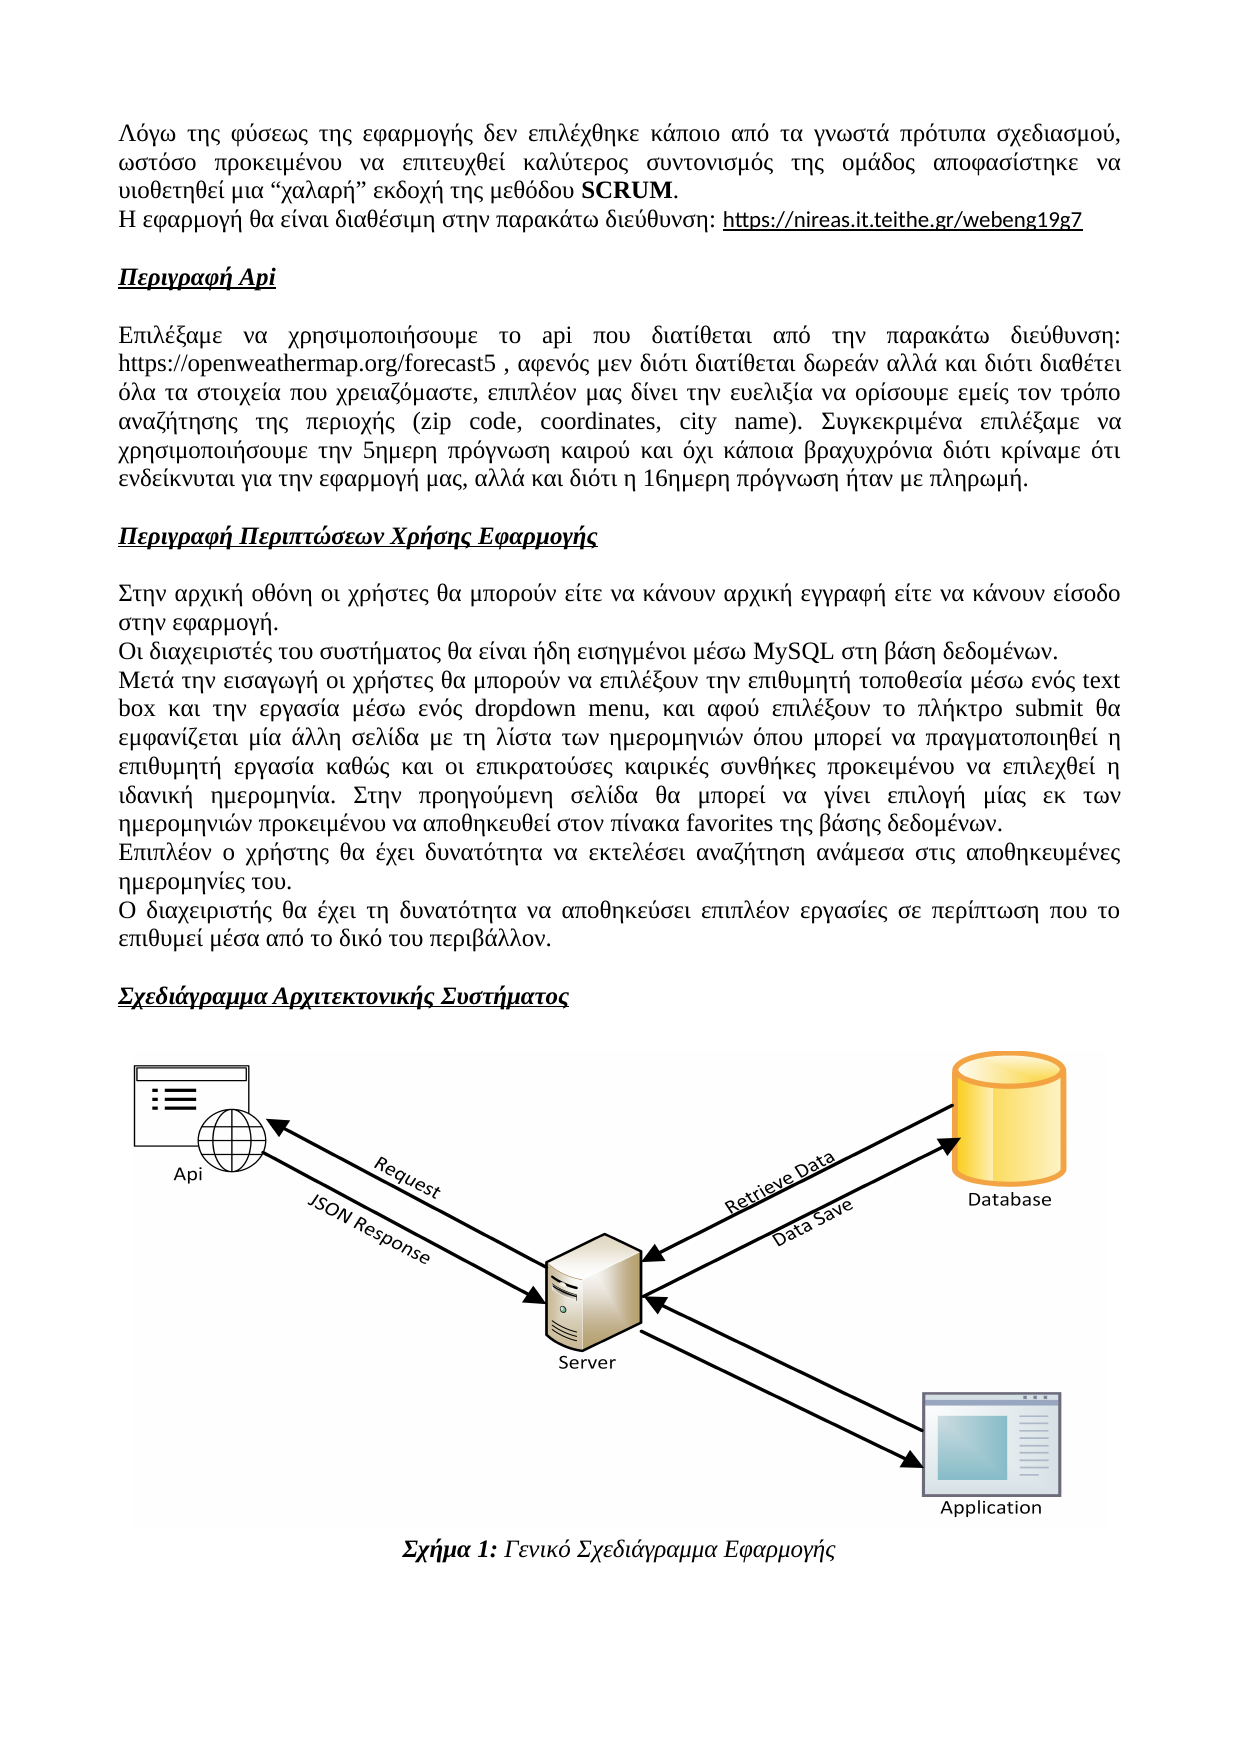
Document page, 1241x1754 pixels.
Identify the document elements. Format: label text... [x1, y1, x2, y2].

text Στην αρχική οθόνη οι χρήστες θα μπορούν είτε να κάνουν αρχική εγγραφή είτε να κάνουν είσοδο στην εφαρμογή. [118, 578, 1122, 636]
picture [133, 1051, 1107, 1529]
text Περιγραφή Περιπτώσεων Χρήσης Εφαρμογής [118, 521, 1122, 550]
text Μετά την εισαγωγή οι χρήστες θα μπορούν να επιλέξουν την επιθυμητή τοποθεσία μέσω ενός text box και την εργασία μέσω ενός dropdown menu, και αφού επιλέξουν το πλήκτρο submit θα εμφανίζεται μία άλλη σελίδα με τη λίστα των ημερομηνιών όπου μπορεί να πραγματοποιηθεί η επιθυμητή εργασία καθώς και οι επικρατούσες καιρικές συνθήκες προκειμένου να επιλεχθεί η ιδανική ημερομηνία. Στην προηγούμενη σελίδα θα μπορεί να γίνει επιλογή μίας εκ των ημερομηνιών προκειμένου να αποθηκευθεί στον πίνακα favorites της βάσης δεδομένων. [118, 665, 1122, 837]
text Σχήμα 1: Γενικό Σχεδιάγραμμα Εφαρμογής [118, 1051, 1122, 1563]
text Η εφαρμογή θα είναι διαθέσιμη στην παρακάτω διεύθυνση: https://nireas.it.teithe.gr/webeng19g7 [118, 204, 1122, 233]
text Λόγω της φύσεως της εφαρμογής δεν επιλέχθηκε κάποιο από τα γνωστά πρότυπα σχεδιασμού, ωστόσο προκειμένου να επιτευχθεί καλύτερος συντονισμός της ομάδος αποφασίστηκε να υιοθετηθεί μια “χαλαρή” εκδοχή της μεθόδου SCRUM. [118, 118, 1122, 204]
text Περιγραφή Api [118, 262, 1122, 291]
text Οι διαχειριστές του συστήματος θα είναι ήδη εισηγμένοι μέσω MySQL στη βάση δεδομένων. [118, 636, 1122, 665]
text Επιλέξαμε να χρησιμοποιήσουμε το api που διατίθεται από την παρακάτω διεύθυνση: https://openweathermap.org/forecast5 , αφενός μεν διότι διατίθεται δωρεάν αλλά και διότι διαθέτει όλα τα στοιχεία που χρειαζόμαστε, επιπλέον μας δίνει την ευελιξία να ορίσουμε εμείς τον τρόπο αναζήτησης της περιοχής (zip code, coordinates, city name). Συγκεκριμένα επιλέξαμε να χρησιμοποιήσουμε την 5ημερη πρόγνωση καιρού και όχι κάποια βραχυχρόνια διότι κρίναμε ότι ενδείκνυται για την εφαρμογή μας, αλλά και διότι η 16ημερη πρόγνωση ήταν με πληρωμή. [118, 320, 1122, 492]
text Σχεδιάγραμμα Αρχιτεκτονικής Συστήματος [118, 981, 1122, 1010]
text Επιπλέον ο χρήστης θα έχει δυνατότητα να εκτελέσει αναζήτηση ανάμεσα στις αποθηκευμένες ημερομηνίες του. [118, 837, 1122, 895]
text Ο διαχειριστής θα έχει τη δυνατότητα να αποθηκεύσει επιπλέον εργασίες σε περίπτωση που το επιθυμεί μέσα από το δικό του περιβάλλον. [118, 895, 1122, 952]
